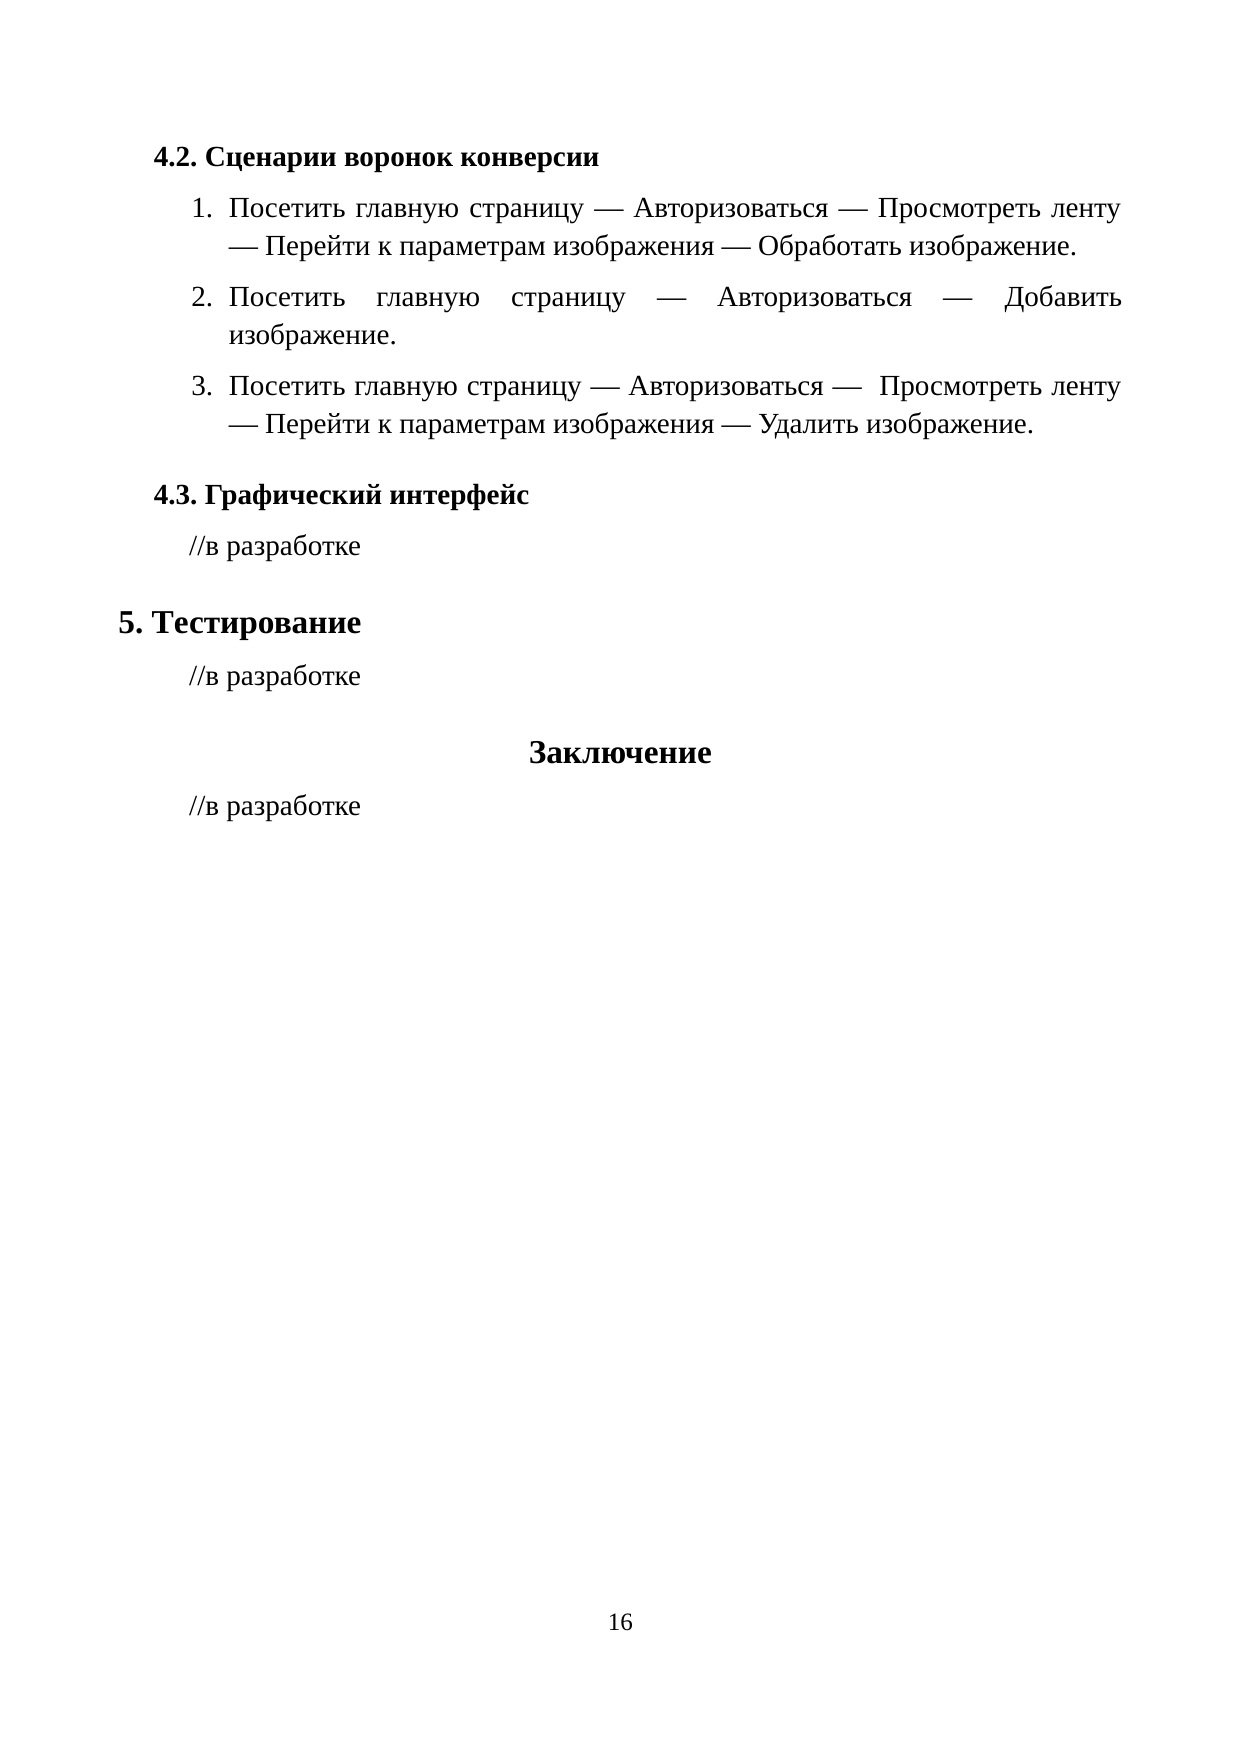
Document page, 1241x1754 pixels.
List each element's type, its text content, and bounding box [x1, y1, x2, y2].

text //в разработке [153, 788, 1122, 822]
list Посетить главную страницу — Авторизоваться — Просмотреть ленту — Перейти к параметрам изображения — Обработать изображение. [191, 190, 1122, 262]
subtitle Сценарии воронок конверсии [153, 139, 1122, 172]
subtitle Тестирование [118, 602, 1122, 641]
subtitle Графический интерфейс [153, 477, 1122, 511]
text //в разработке [153, 658, 1122, 692]
subtitle Заключение [118, 732, 1122, 771]
text //в разработке [153, 528, 1122, 562]
list Посетить главную страницу — Авторизоваться — Просмотреть ленту — Перейти к параметрам изображения — Удалить изображение. [191, 368, 1122, 440]
list Посетить главную страницу — Авторизоваться — Добавить изображение. [191, 279, 1122, 351]
